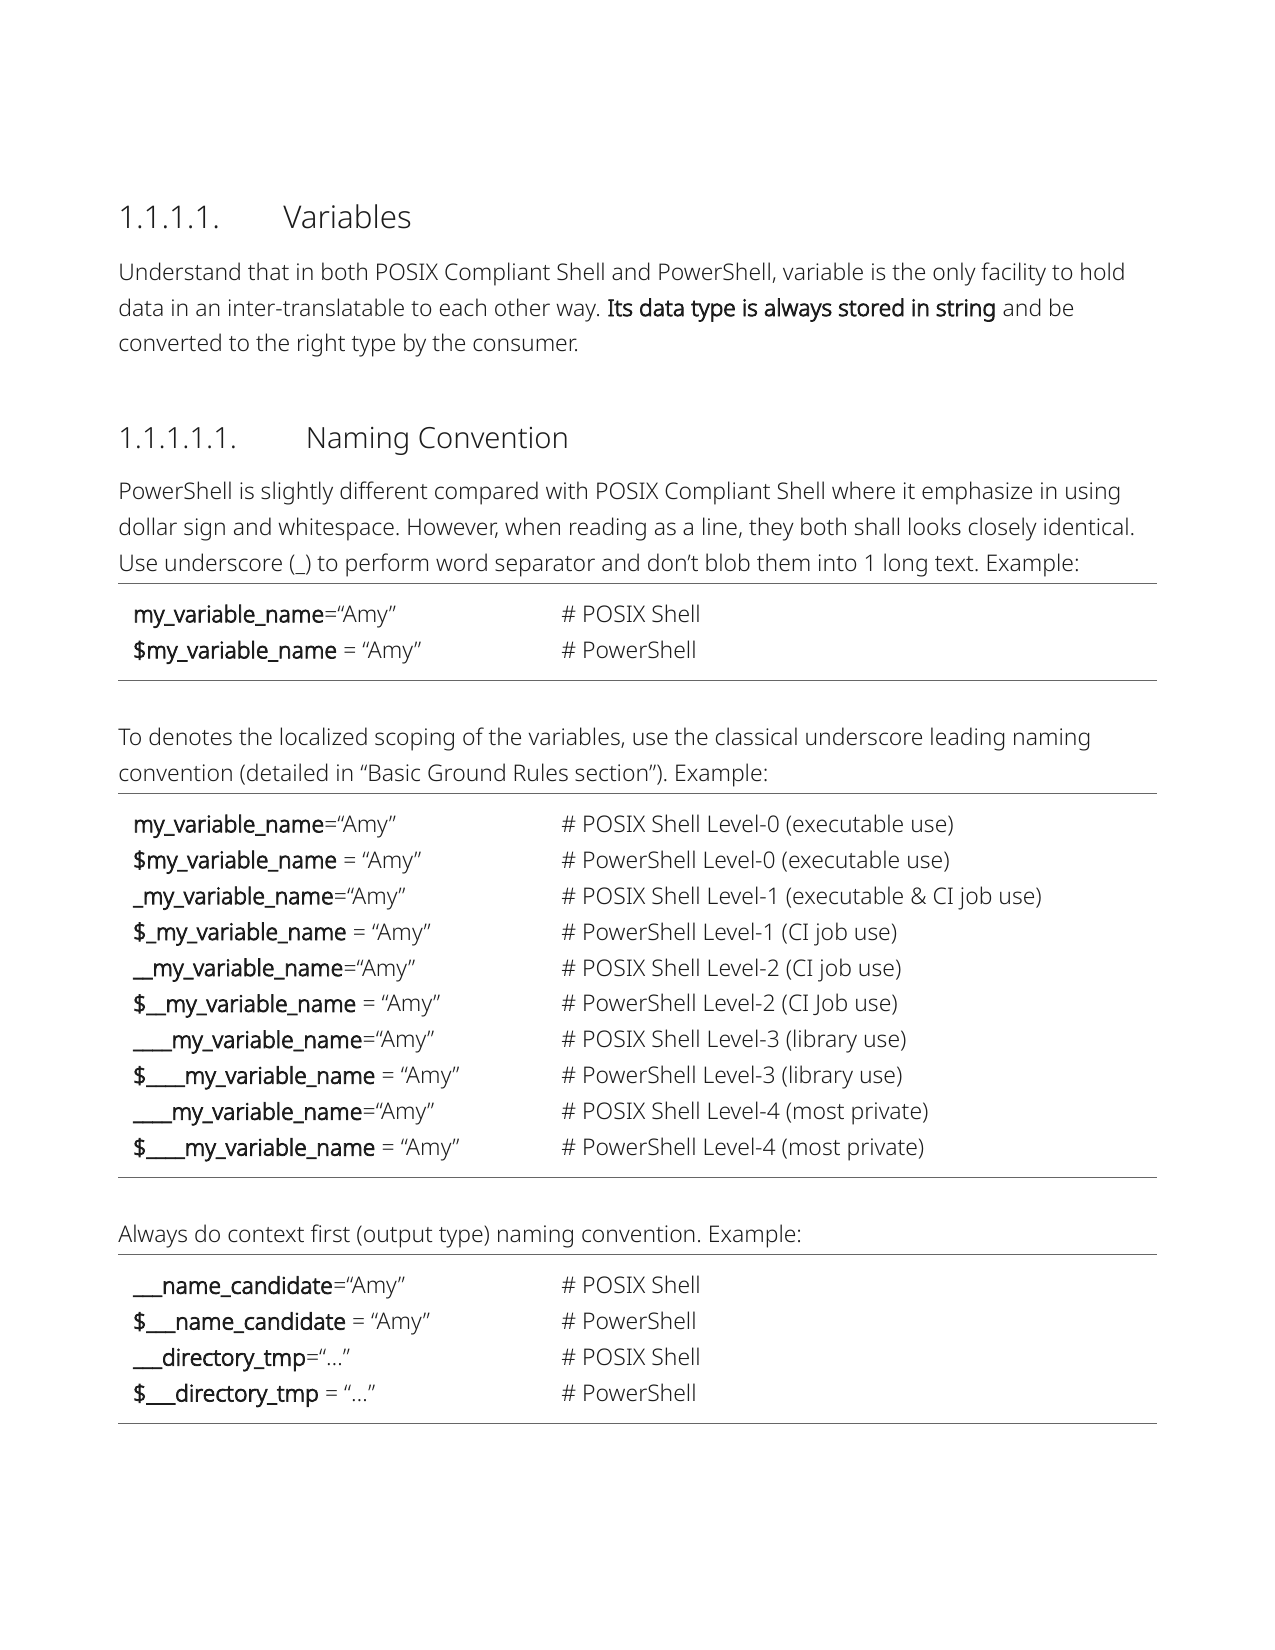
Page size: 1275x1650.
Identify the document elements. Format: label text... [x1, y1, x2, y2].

text $___directory_tmp = “…” # PowerShell [118, 1362, 1157, 1423]
text ___name_candidate=“Amy” # POSIX Shell [118, 1255, 1157, 1290]
subtitle Naming Convention [118, 417, 1157, 457]
subtitle Variables [118, 194, 1157, 237]
text Always do context first (output type) naming convention. Example: [118, 1218, 1157, 1249]
text ____my_variable_name=“Amy” # POSIX Shell Level-4 (most private) [118, 1080, 1157, 1116]
text __my_variable_name=“Amy” # POSIX Shell Level-2 (CI job use) [118, 936, 1157, 972]
text $my_variable_name = “Amy” # PowerShell [118, 619, 1157, 680]
text $__my_variable_name = “Amy” # PowerShell Level-2 (CI Job use) [118, 972, 1157, 1008]
text ___directory_tmp=“…” # POSIX Shell [118, 1326, 1157, 1362]
text PowerShell is slightly different compared with POSIX Compliant Shell where it emphasize in using dollar sign and whitespace. However, when reading as a line, they both shall looks closely identical. Use underscore (_) to perform word separator and don’t blob them into 1 long text. Example: [118, 475, 1157, 578]
text To denotes the localized scoping of the variables, use the classical underscore leading naming convention (detailed in “Basic Ground Rules section”). Example: [118, 721, 1157, 788]
text _my_variable_name=“Amy” # POSIX Shell Level-1 (executable & CI job use) [118, 864, 1157, 900]
text $____my_variable_name = “Amy” # PowerShell Level-4 (most private) [118, 1116, 1157, 1177]
text my_variable_name=“Amy” # POSIX Shell [118, 584, 1157, 619]
text Understand that in both POSIX Compliant Shell and PowerShell, variable is the only facility to hold data in an inter-translatable to each other way. Its data type is always stored in string and be converted to the right type by the consumer. [118, 256, 1157, 359]
text my_variable_name=“Amy” # POSIX Shell Level-0 (executable use) [118, 794, 1157, 828]
text $___name_candidate = “Amy” # PowerShell [118, 1290, 1157, 1326]
text $my_variable_name = “Amy” # PowerShell Level-0 (executable use) [118, 828, 1157, 864]
text $_my_variable_name = “Amy” # PowerShell Level-1 (CI job use) [118, 900, 1157, 936]
text ____my_variable_name=“Amy” # POSIX Shell Level-3 (library use) [118, 1008, 1157, 1044]
text $____my_variable_name = “Amy” # PowerShell Level-3 (library use) [118, 1044, 1157, 1080]
